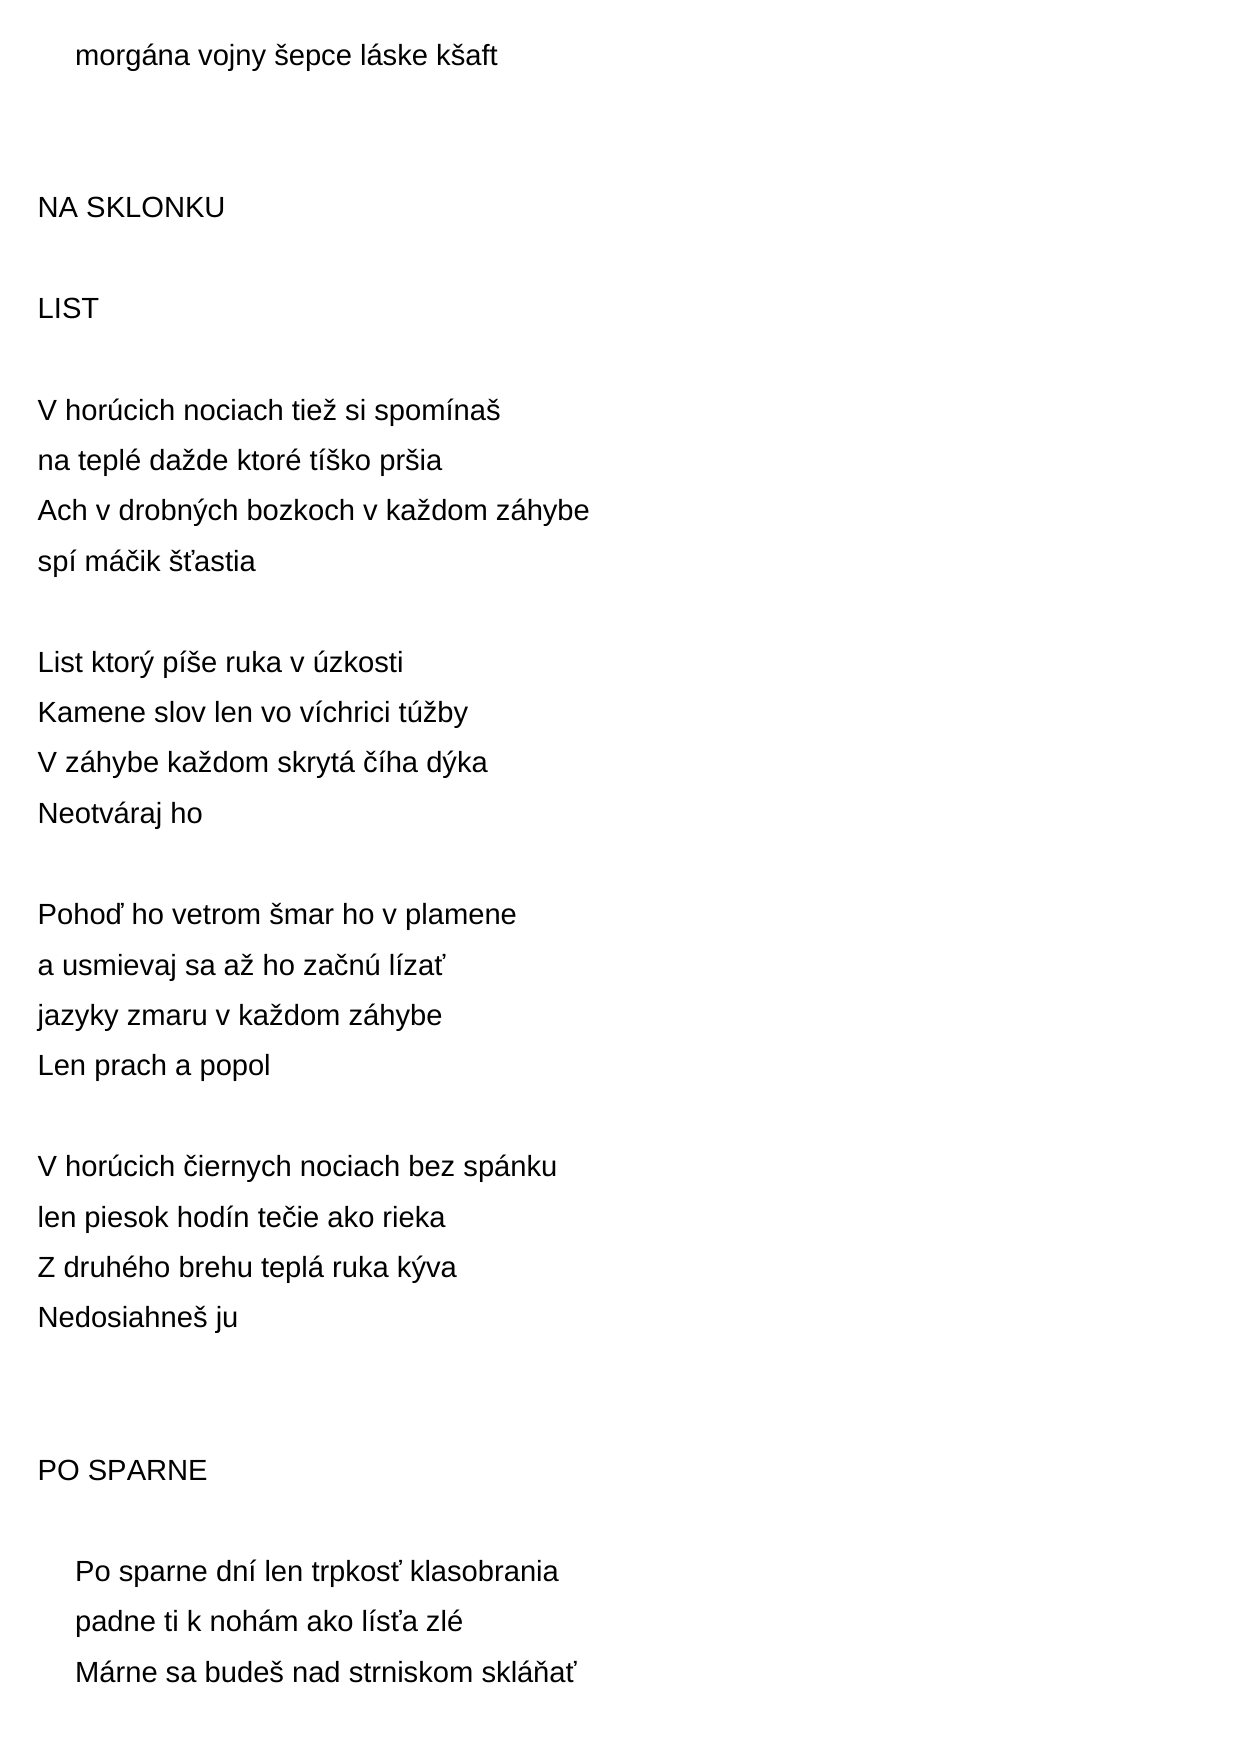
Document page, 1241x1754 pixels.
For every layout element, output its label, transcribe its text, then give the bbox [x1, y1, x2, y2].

text Po sparne dní len trpkosť klasobrania [37, 1554, 1089, 1588]
text spí máčik šťastia [37, 543, 1089, 577]
text padne ti k nohám ako lísťa zlé [37, 1604, 1089, 1638]
text morgána vojny šepce láske kšaft [37, 37, 1089, 71]
text V záhybe každom skrytá číha dýka [37, 746, 1089, 779]
text na teplé dažde ktoré tíško pršia [37, 443, 1089, 476]
text Pohoď ho vetrom šmar ho v plamene [37, 897, 1089, 931]
text Márne sa budeš nad strniskom skláňať [37, 1655, 1089, 1688]
text V horúcich nociach tiež si spomínaš [37, 393, 1089, 426]
text Neotváraj ho [37, 796, 1089, 829]
text jazyky zmaru v každom záhybe [37, 998, 1089, 1031]
text Ach v drobných bozkoch v každom záhybe [37, 493, 1089, 527]
text List ktorý píše ruka v úzkosti [37, 645, 1089, 678]
subtitle LIST [37, 291, 1089, 325]
text Nedosiahneš ju [37, 1300, 1089, 1334]
text Kamene slov len vo víchrici túžby [37, 695, 1089, 729]
text Len prach a popol [37, 1048, 1089, 1082]
text len piesok hodín tečie ako rieka [37, 1200, 1089, 1233]
text NA SKLONKU [37, 190, 1089, 223]
text V horúcich čiernych nociach bez spánku [37, 1149, 1089, 1183]
text a usmievaj sa až ho začnú lízať [37, 947, 1089, 981]
subtitle PO SPARNE [37, 1453, 1089, 1486]
text Z druhého brehu teplá ruka kýva [37, 1250, 1089, 1284]
